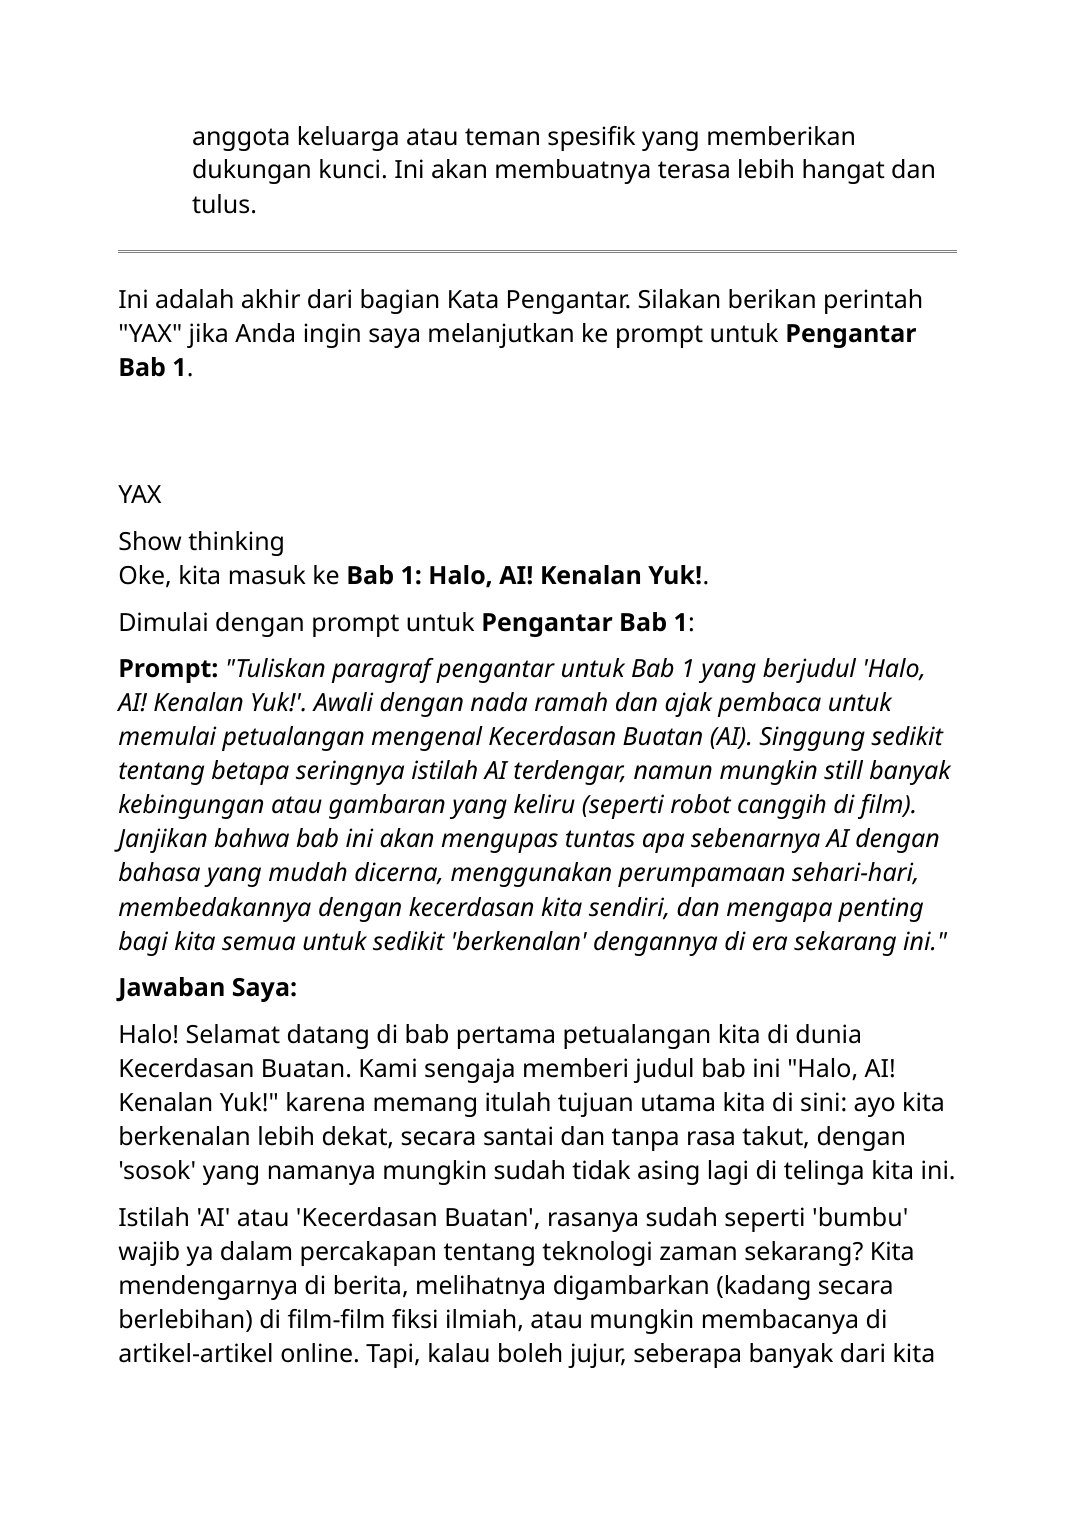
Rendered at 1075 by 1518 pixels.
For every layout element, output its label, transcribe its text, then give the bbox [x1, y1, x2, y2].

text Show thinking [118, 523, 957, 558]
text Oke, kita masuk ke Bab 1: Halo, AI! Kenalan Yuk!. [118, 558, 957, 592]
text Istilah 'AI' atau 'Kecerdasan Buatan', rasanya sudah seperti 'bumbu' wajib ya dalam percakapan tentang teknologi zaman sekarang? Kita mendengarnya di berita, melihatnya digambarkan (kadang secara berlebihan) di film-film fiksi ilmiah, atau mungkin membacanya di artikel-artikel online. Tapi, kalau boleh jujur, seberapa banyak dari kita [118, 1199, 957, 1369]
text Dimulai dengan prompt untuk Pengantar Bab 1: [118, 604, 957, 638]
text Ini adalah akhir dari bagian Kata Pengantar. Silakan berikan perintah "YAX" jika Anda ingin saya melanjutkan ke prompt untuk Pengantar Bab 1. [118, 282, 957, 384]
list anggota keluarga atau teman spesifik yang memberikan dukungan kunci. Ini akan membuatnya terasa lebih hangat dan tulus. [162, 118, 957, 220]
text Prompt: "Tuliskan paragraf pengantar untuk Bab 1 yang berjudul 'Halo, AI! Kenalan Yuk!'. Awali dengan nada ramah dan ajak pembaca untuk memulai petualangan mengenal Kecerdasan Buatan (AI). Singgung sedikit tentang betapa seringnya istilah AI terdengar, namun mungkin still banyak kebingungan atau gambaran yang keliru (seperti robot canggih di film). Janjikan bahwa bab ini akan mengupas tuntas apa sebenarnya AI dengan bahasa yang mudah dicerna, menggunakan perumpamaan sehari-hari, membedakannya dengan kecerdasan kita sendiri, dan mengapa penting bagi kita semua untuk sedikit 'berkenalan' dengannya di era sekarang ini." [118, 651, 957, 957]
text Jawaban Saya: [118, 970, 957, 1004]
text Halo! Selamat datang di bab pertama petualangan kita di dunia Kecerdasan Buatan. Kami sengaja memberi judul bab ini "Halo, AI! Kenalan Yuk!" karena memang itulah tujuan utama kita di sini: ayo kita berkenalan lebih dekat, secara santai dan tanpa rasa takut, dengan 'sosok' yang namanya mungkin sudah tidak asing lagi di telinga kita ini. [118, 1016, 957, 1187]
text YAX [118, 477, 957, 511]
